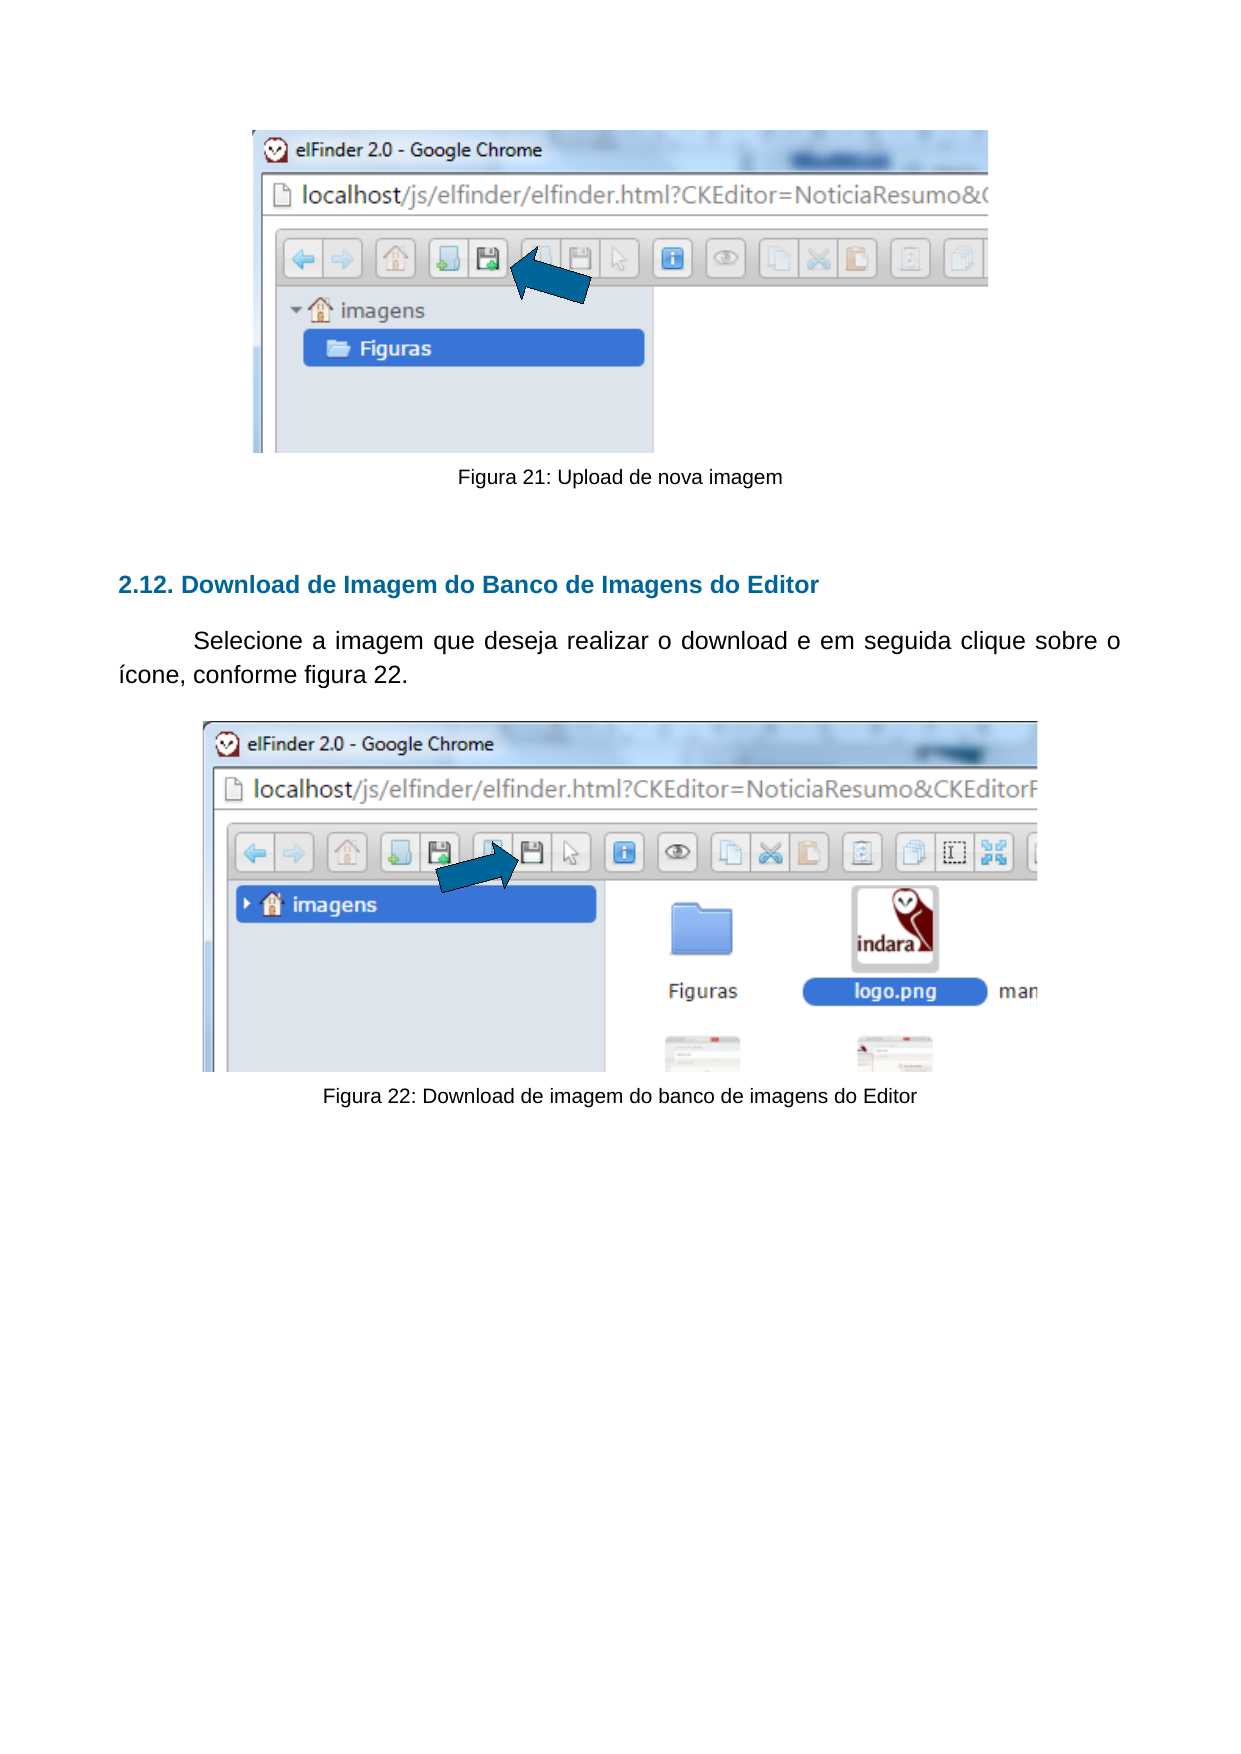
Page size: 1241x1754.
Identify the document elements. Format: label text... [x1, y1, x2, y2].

text Selecione a imagem que deseja realizar o download e em seguida clique sobre o ícone, conforme figura 22. [118, 626, 1122, 689]
subtitle Download de Imagem do Banco de Imagens do Editor [118, 570, 1122, 599]
picture [202, 721, 1038, 1072]
text Figura 22: Download de imagem do banco de imagens do Editor [203, 1072, 1037, 1108]
picture [252, 130, 989, 453]
text Figura 21: Upload de nova imagem [252, 453, 988, 488]
